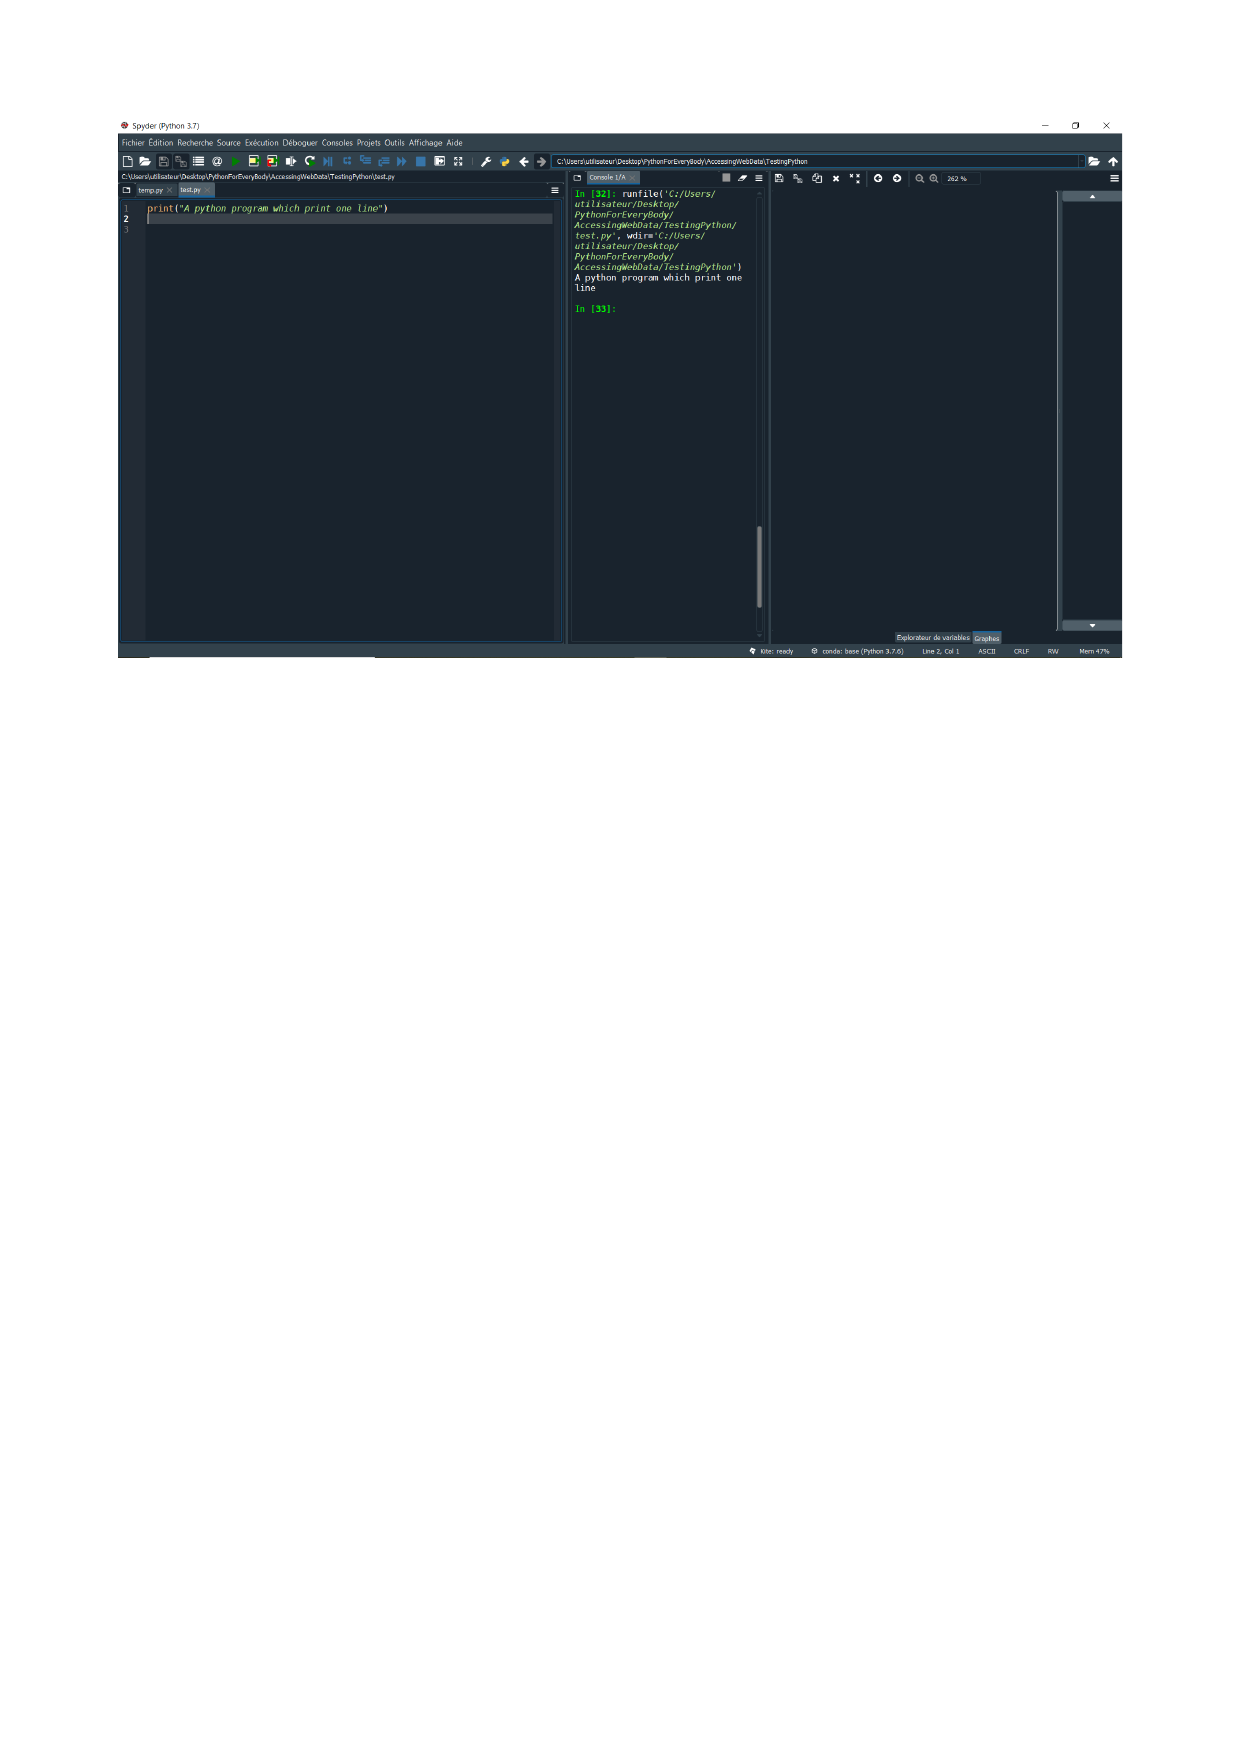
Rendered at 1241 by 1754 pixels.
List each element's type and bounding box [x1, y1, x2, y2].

picture [118, 118, 1123, 658]
